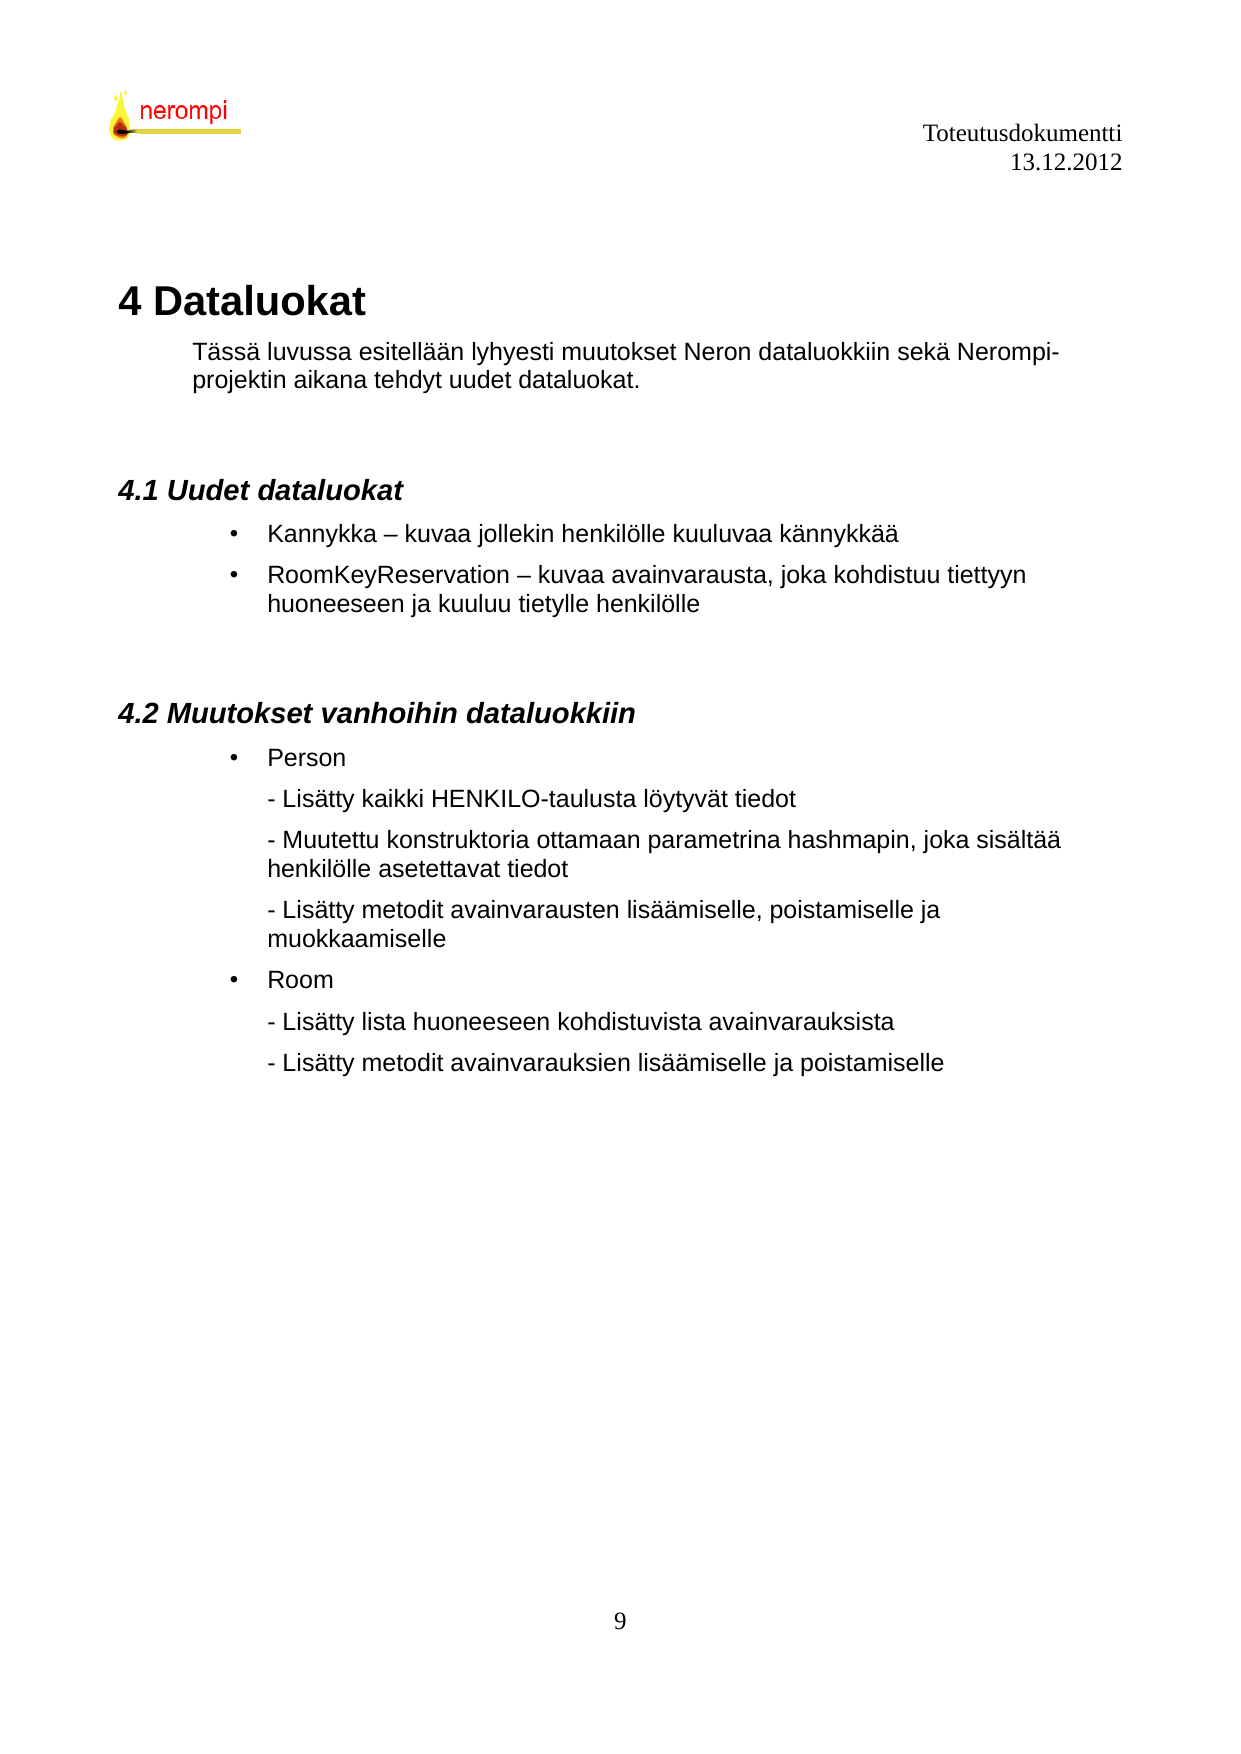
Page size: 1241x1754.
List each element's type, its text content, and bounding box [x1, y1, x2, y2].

text Tässä luvussa esitellään lyhyesti muutokset Neron dataluokkiin sekä Nerompi-projektin aikana tehdyt uudet dataluokat. [192, 337, 1122, 394]
list Kannykka – kuvaa jollekin henkilölle kuuluvaa kännykkää [229, 519, 1122, 548]
list - Muutettu konstruktoria ottamaan parametrina hashmapin, joka sisältää henkilölle asetettavat tiedot [229, 825, 1122, 883]
list RoomKeyReservation – kuvaa avainvarausta, joka kohdistuu tiettyyn huoneeseen ja kuuluu tietylle henkilölle [229, 560, 1122, 618]
picture [107, 86, 255, 145]
list Room [229, 965, 1122, 994]
subtitle 4 Dataluokat [118, 276, 1122, 324]
list - Lisätty lista huoneeseen kohdistuvista avainvarauksista [229, 1007, 1122, 1035]
list Person [229, 743, 1122, 771]
subtitle 4.2 Muutokset vanhoihin dataluokkiin [118, 697, 1122, 730]
list - Lisätty metodit avainvarauksien lisäämiselle ja poistamiselle [229, 1048, 1122, 1077]
list - Lisätty kaikki HENKILO-taulusta löytyvät tiedot [229, 784, 1122, 813]
list - Lisätty metodit avainvarausten lisäämiselle, poistamiselle ja muokkaamiselle [229, 895, 1122, 953]
subtitle 4.1 Uudet dataluokat [118, 473, 1122, 506]
